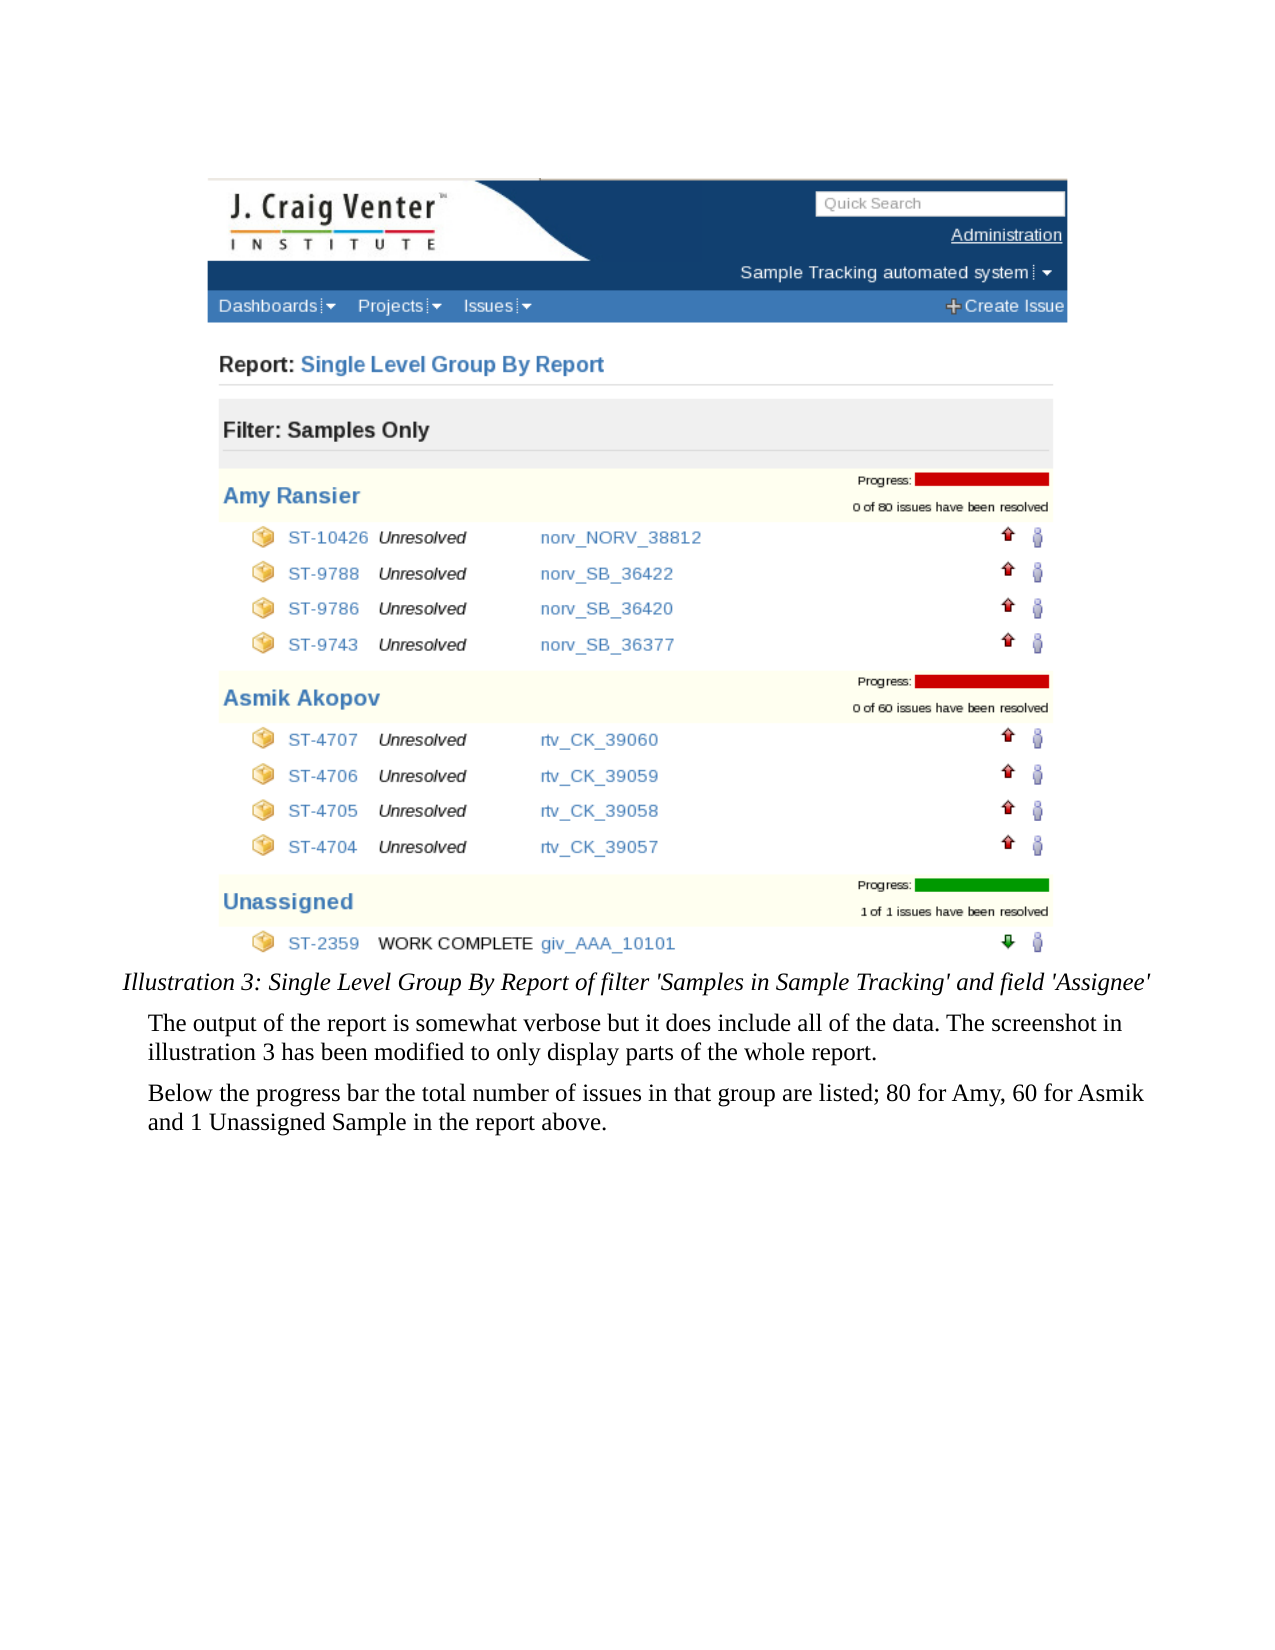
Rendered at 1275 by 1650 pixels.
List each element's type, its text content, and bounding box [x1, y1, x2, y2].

table_header Illustration 3: Single Level Group By Report of filter 'Samples in Sample Tracking' and field 'Assignee' [118, 178, 1157, 1008]
picture [207, 178, 1068, 967]
table_cell The output of the report is somewhat verbose but it does include all of the data. The screenshot in illustration 3 has been modified to only display parts of the whole report. Below the progress bar the total number of issues in that group are listed; 80 for Amy, 60 for Asmik and 1 Unassigned Sample in the report above. [118, 1008, 1157, 1148]
